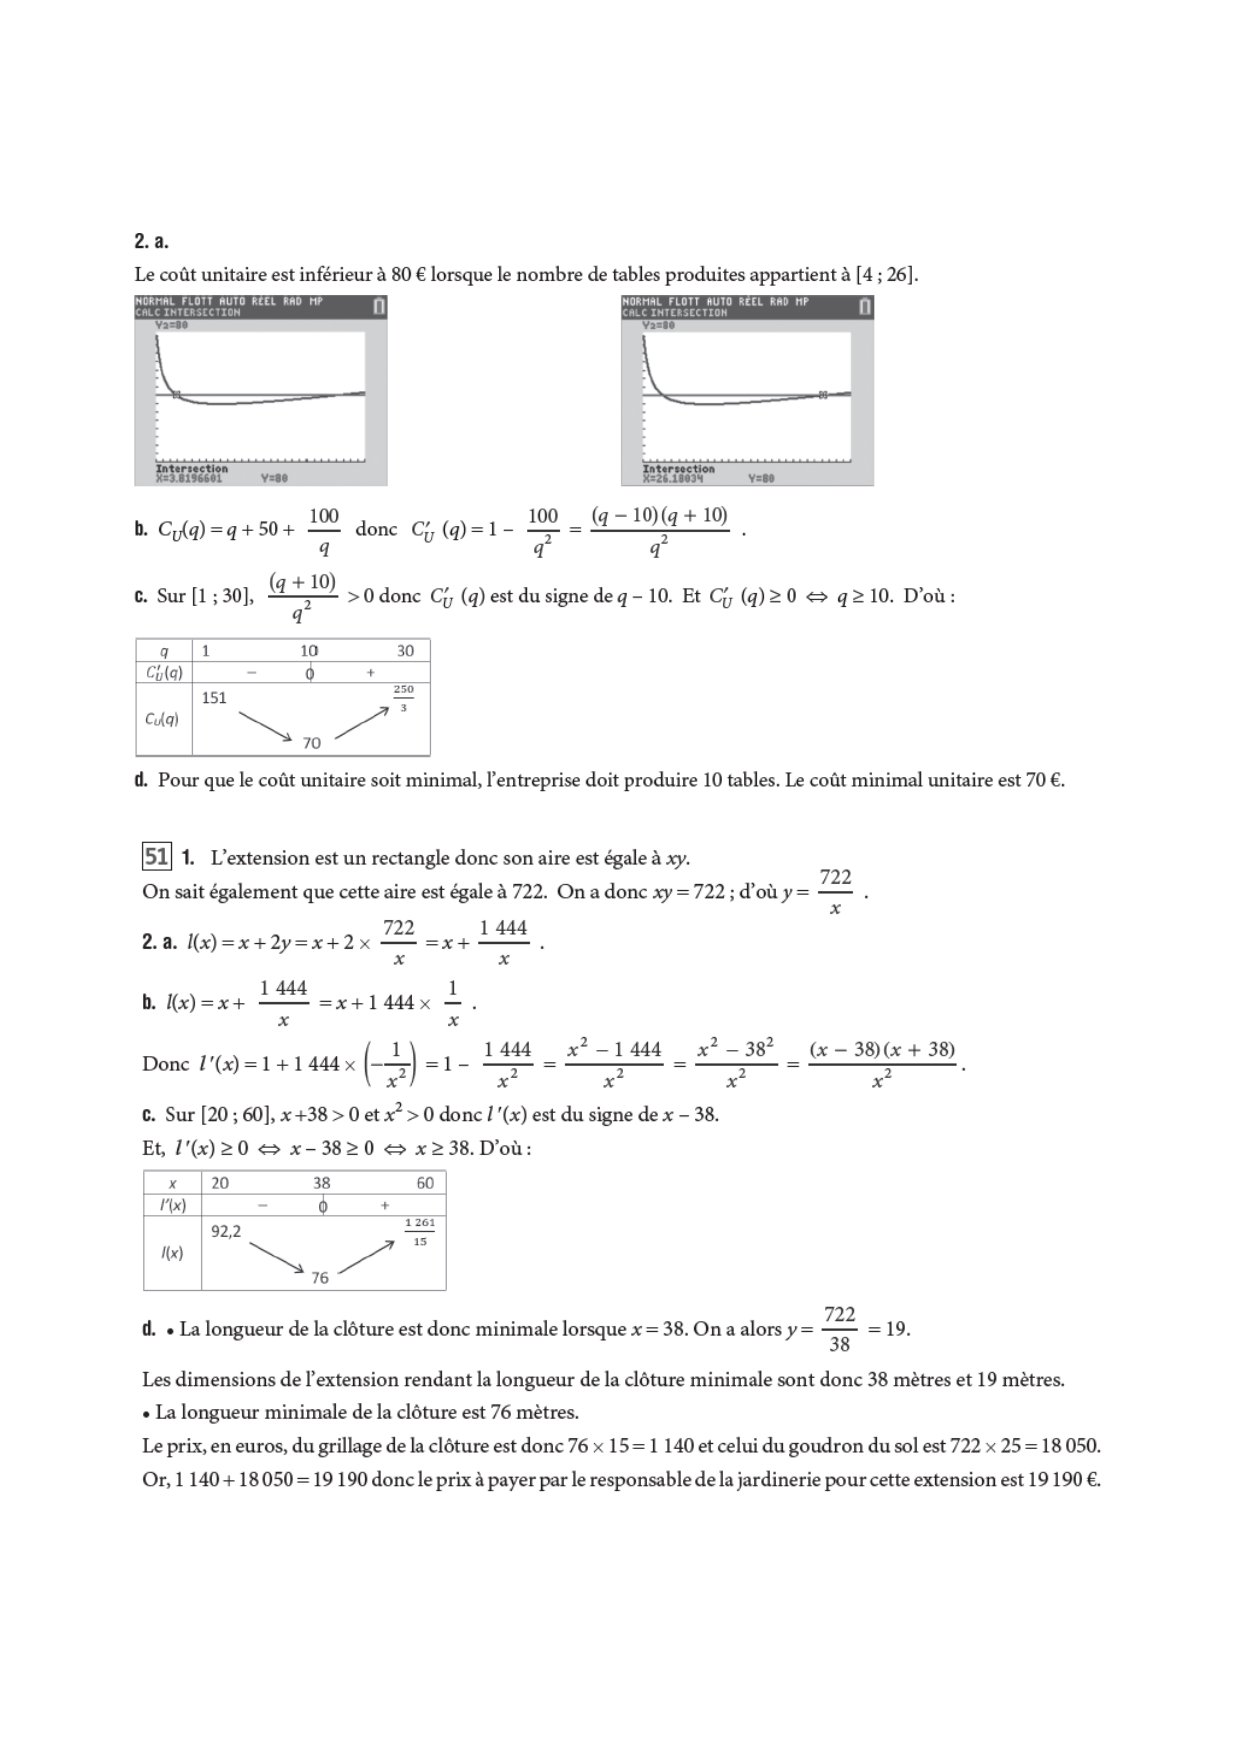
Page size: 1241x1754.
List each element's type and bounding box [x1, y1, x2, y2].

picture [118, 831, 1123, 1496]
picture [118, 233, 1123, 803]
